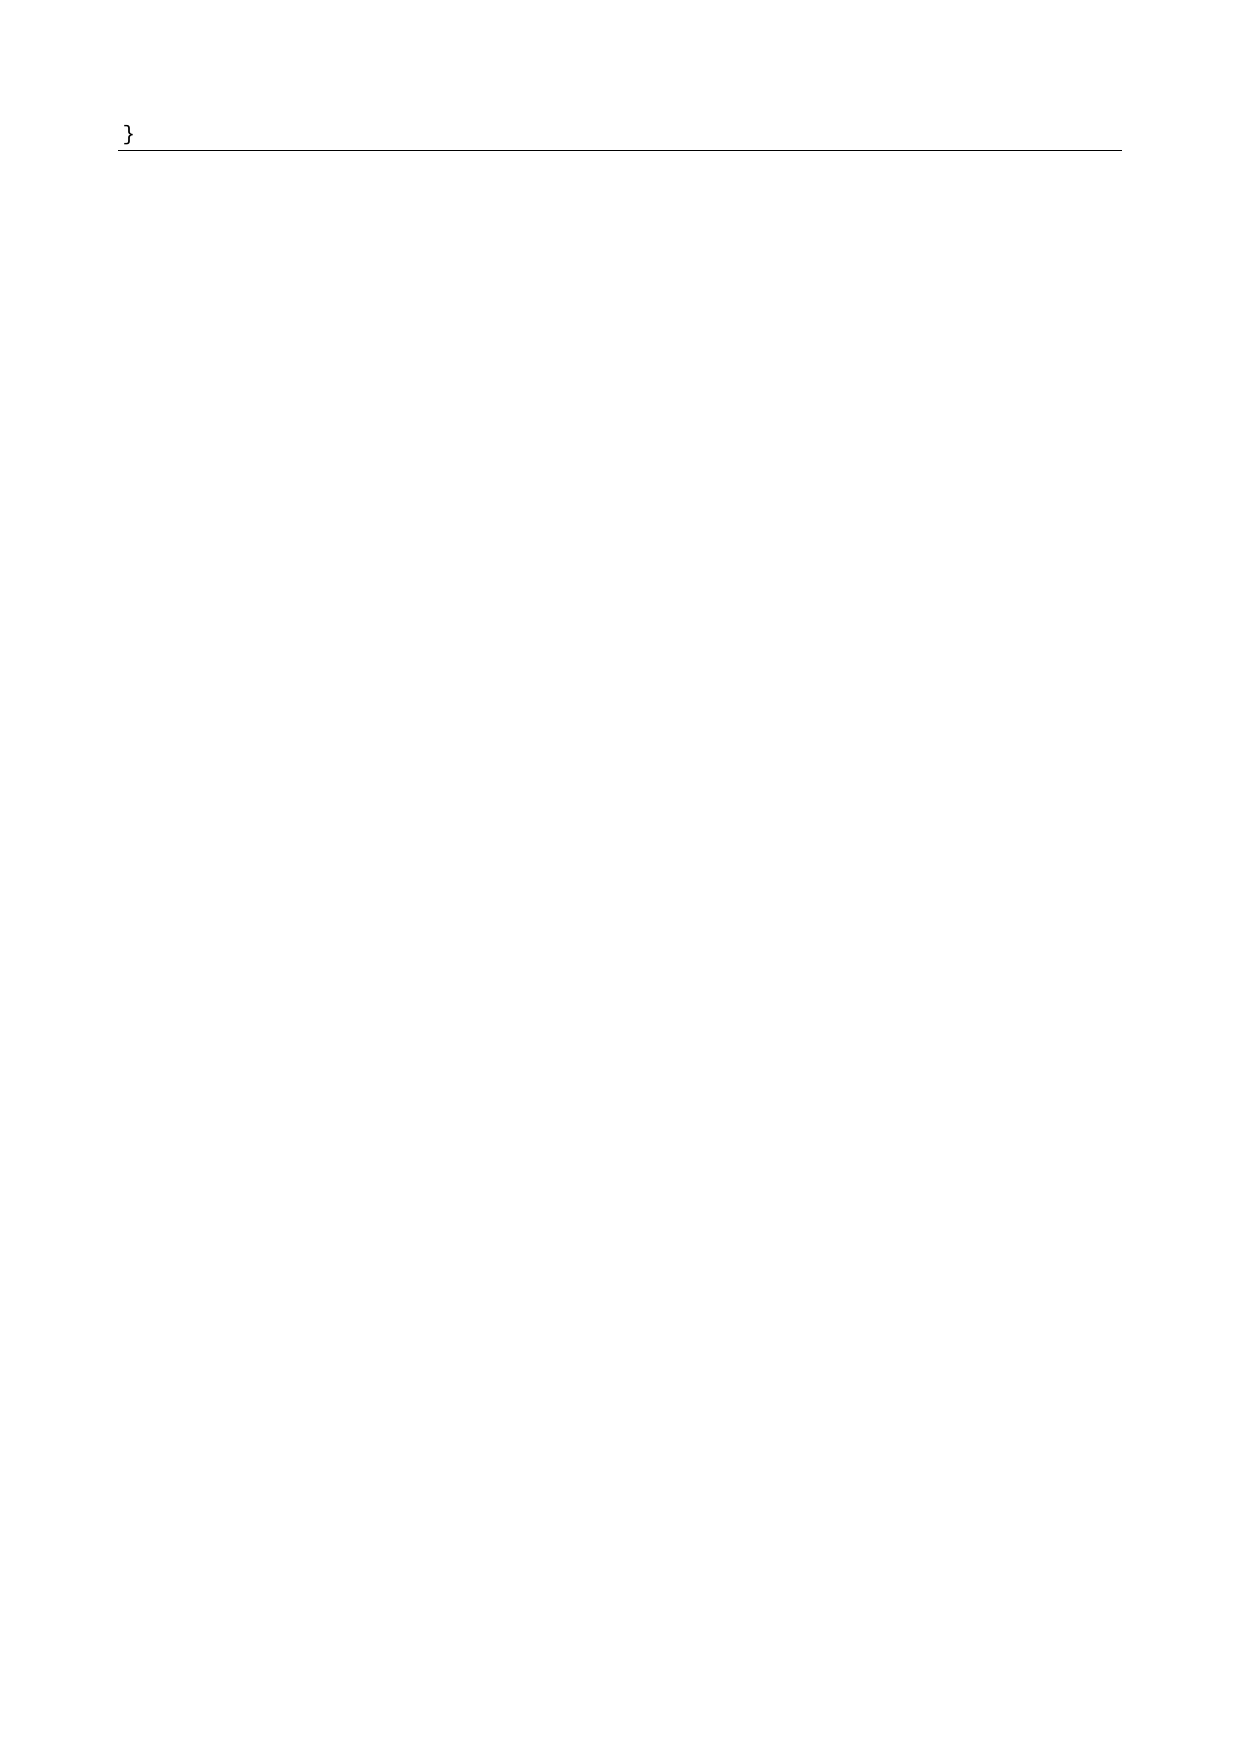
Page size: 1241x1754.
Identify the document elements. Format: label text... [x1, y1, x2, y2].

text } [118, 118, 1122, 150]
